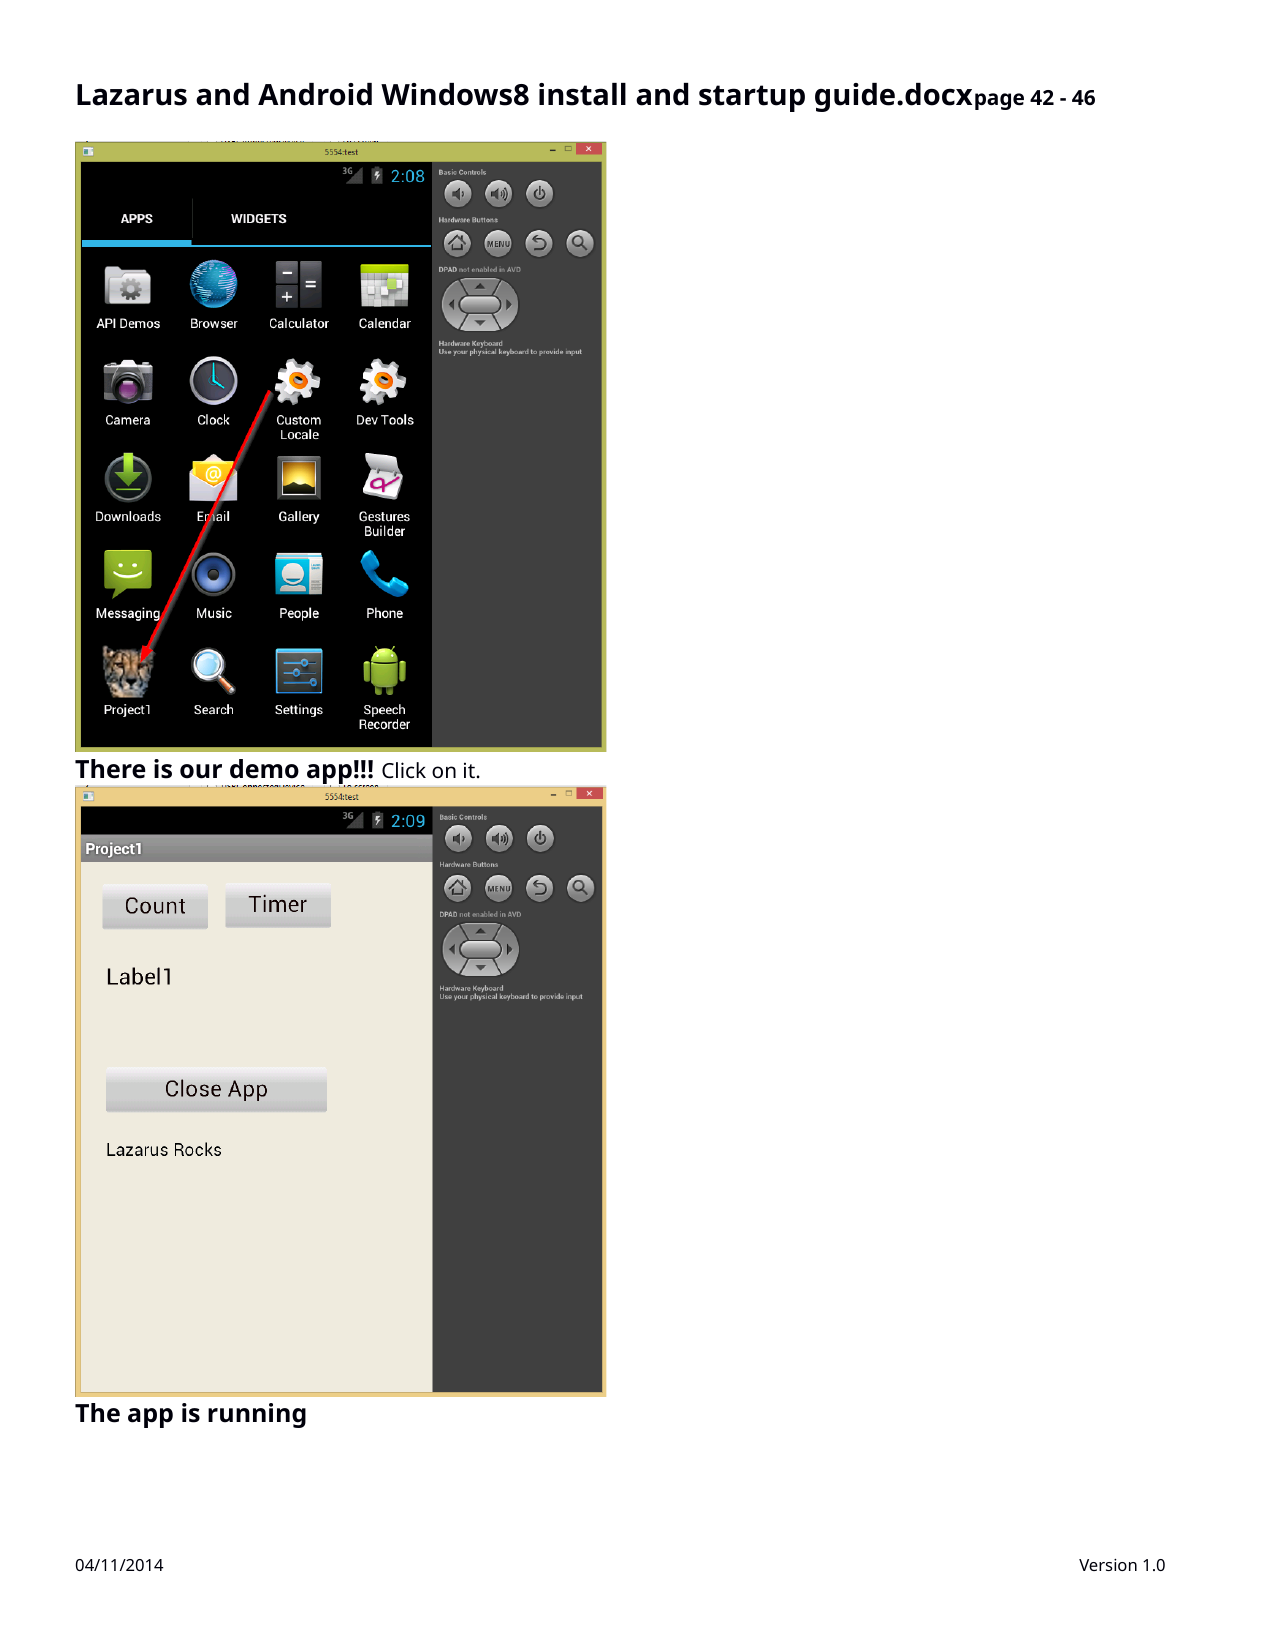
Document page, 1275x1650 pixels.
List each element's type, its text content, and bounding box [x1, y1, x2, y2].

text The app is running [75, 1396, 1200, 1430]
picture [75, 785, 607, 1397]
picture [75, 141, 607, 752]
text There is our demo app!!! Click on it. [75, 751, 1200, 785]
